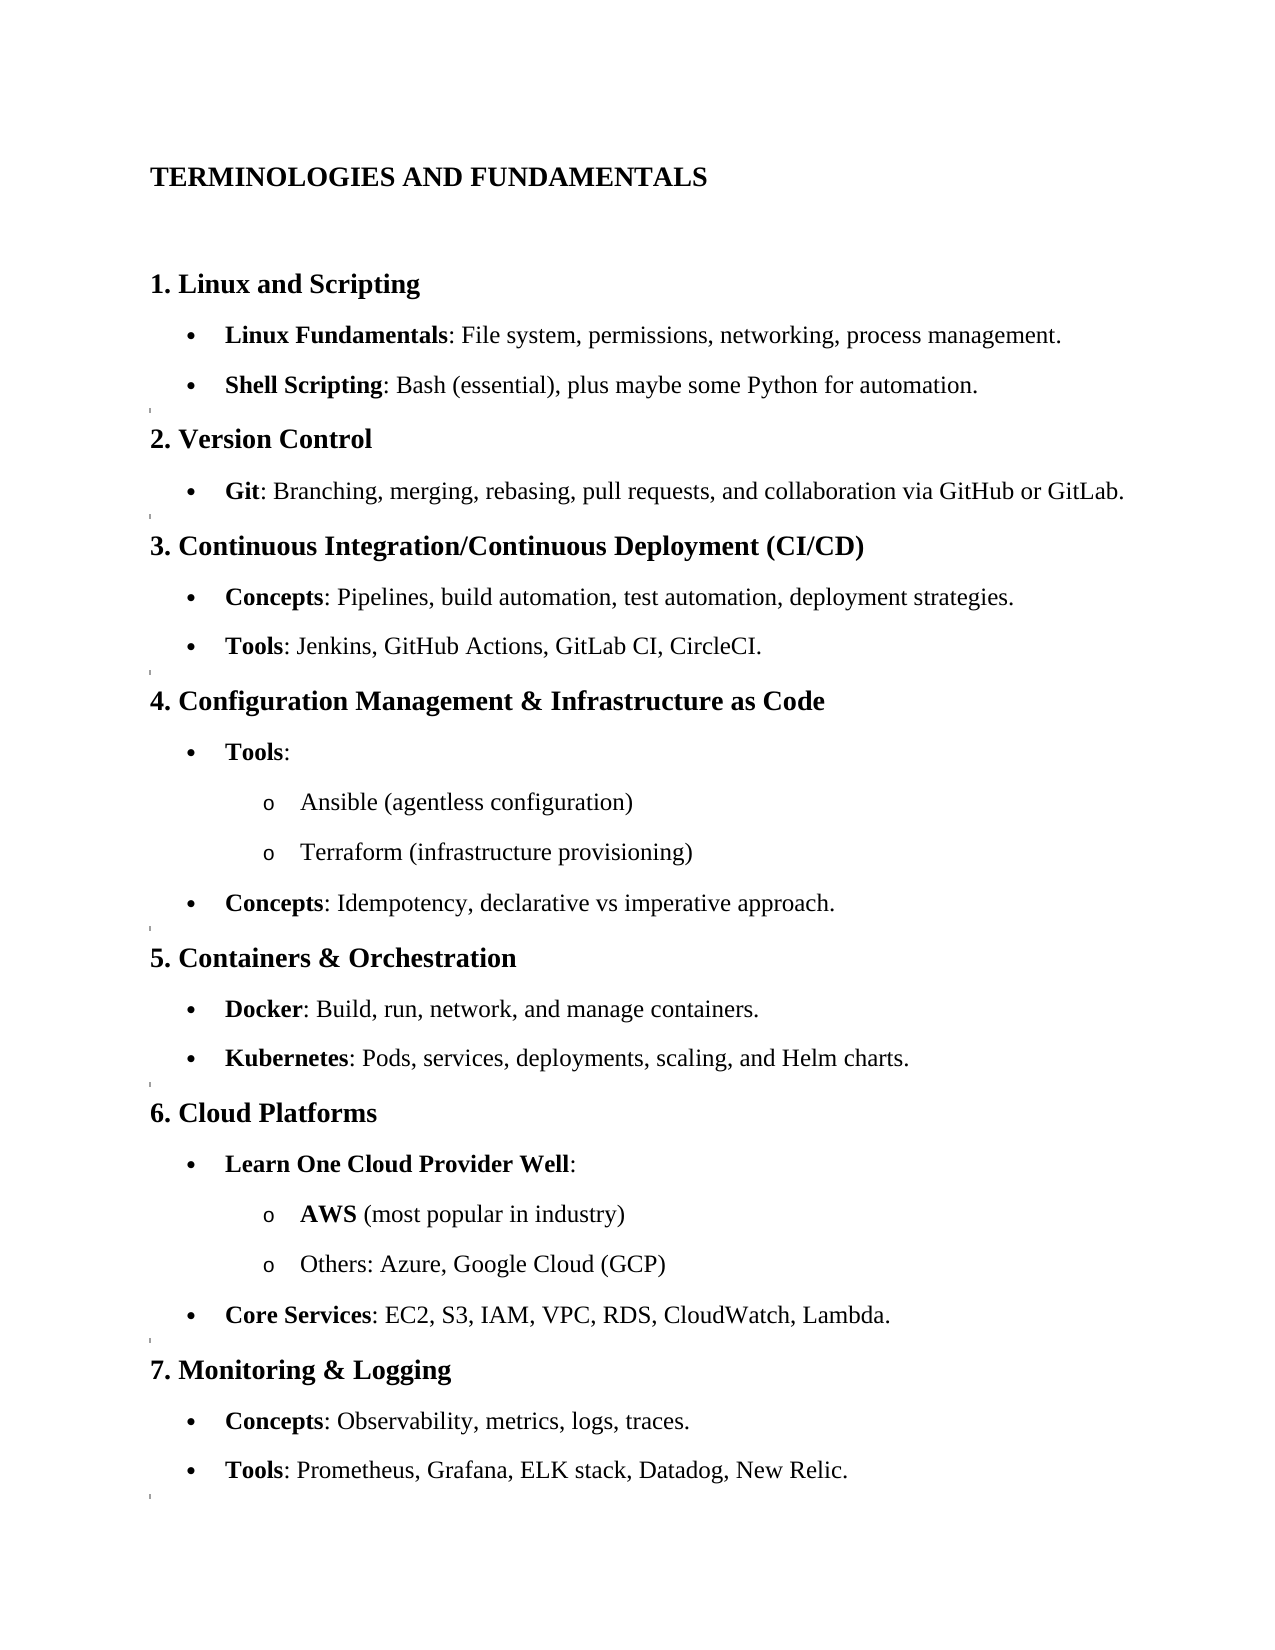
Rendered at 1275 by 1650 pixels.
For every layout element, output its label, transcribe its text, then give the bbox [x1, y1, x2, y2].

list Tools: [187, 737, 1125, 766]
list Docker: Build, run, network, and manage containers. [187, 994, 1125, 1023]
subtitle TERMINOLOGIES AND FUNDAMENTALS [150, 160, 1125, 193]
subtitle 7. Monitoring & Logging [150, 1353, 1125, 1385]
list AWS (most popular in industry) [262, 1199, 1125, 1229]
list Tools: Prometheus, Grafana, ELK stack, Datadog, New Relic. [187, 1456, 1125, 1484]
list Linux Fundamentals: File system, permissions, networking, process management. [187, 320, 1125, 349]
subtitle 6. Cloud Platforms [150, 1096, 1125, 1129]
list Shell Scripting: Bash (essential), plus maybe some Python for automation. [187, 370, 1125, 398]
list Learn One Cloud Provider Well: [187, 1149, 1125, 1178]
subtitle 1. Linux and Scripting [150, 267, 1125, 299]
subtitle 2. Version Control [150, 422, 1125, 455]
list Ansible (agentless configuration) [262, 787, 1125, 817]
list Terraform (infrastructure provisioning) [262, 837, 1125, 867]
subtitle 4. Configuration Management & Infrastructure as Code [150, 684, 1125, 717]
subtitle 5. Containers & Orchestration [150, 941, 1125, 973]
list Concepts: Pipelines, build automation, test automation, deployment strategies. [187, 582, 1125, 611]
list Git: Branching, merging, rebasing, pull requests, and collaboration via GitHub or GitLab. [187, 476, 1125, 504]
subtitle 3. Continuous Integration/Continuous Deployment (CI/CD) [150, 528, 1125, 561]
list Concepts: Observability, metrics, logs, traces. [187, 1406, 1125, 1435]
list Tools: Jenkins, GitHub Actions, GitLab CI, CircleCI. [187, 631, 1125, 660]
list Core Services: EC2, S3, IAM, VPC, RDS, CloudWatch, Lambda. [187, 1300, 1125, 1329]
list Kubernetes: Pods, services, deployments, scaling, and Helm charts. [187, 1043, 1125, 1072]
list Others: Azure, Google Cloud (GCP) [262, 1249, 1125, 1279]
list Concepts: Idempotency, declarative vs imperative approach. [187, 888, 1125, 917]
